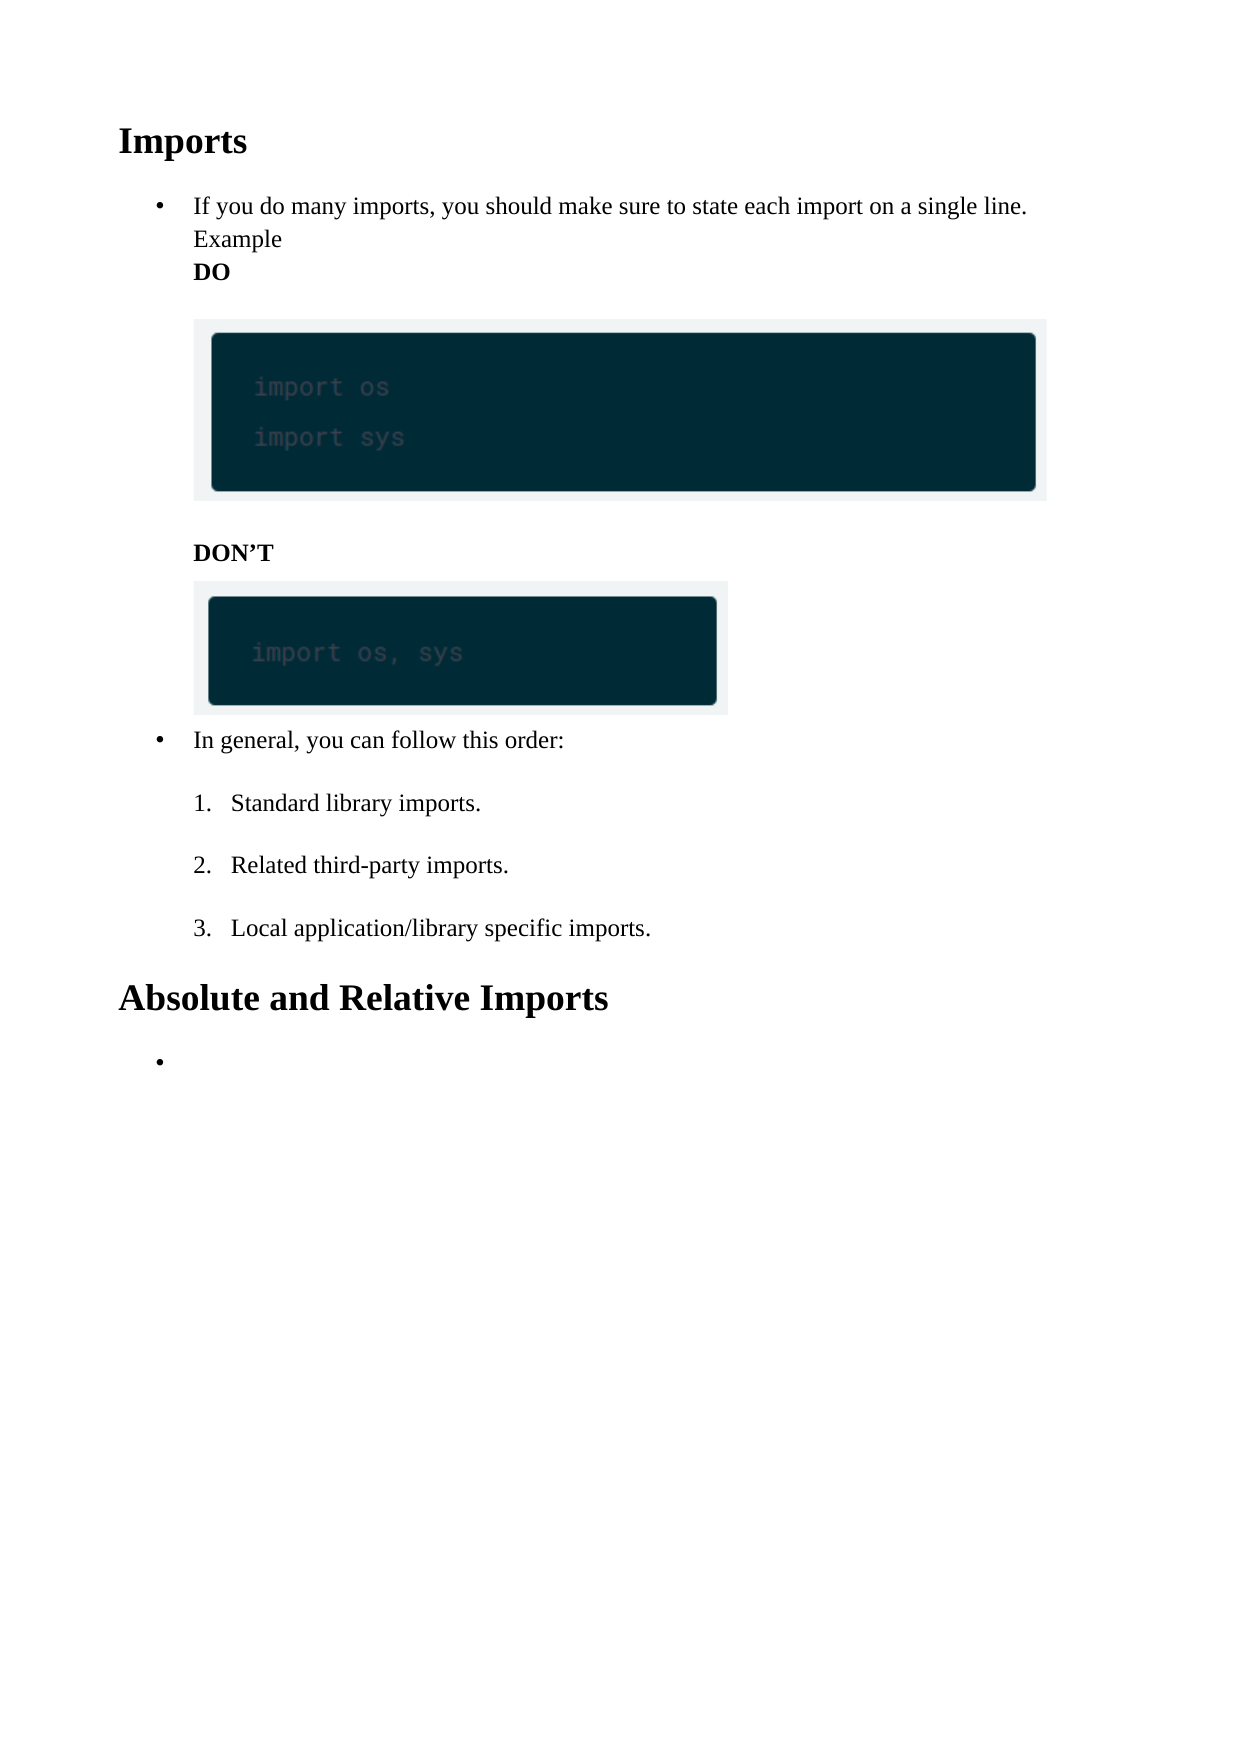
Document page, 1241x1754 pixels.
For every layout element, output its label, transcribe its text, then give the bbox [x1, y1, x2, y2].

list DON’T [156, 319, 1122, 567]
list Related third-party imports. [193, 850, 1122, 879]
list If you do many imports, you should make sure to state each import on a single line. Example DO [156, 191, 1122, 286]
subtitle Absolute and Relative Imports [118, 975, 1122, 1018]
picture [193, 319, 1047, 501]
list Local application/library specific imports. [193, 913, 1122, 942]
list Standard library imports. [193, 788, 1122, 817]
picture [193, 581, 728, 715]
subtitle Imports [118, 118, 1122, 161]
list In general, you can follow this order: [156, 725, 1122, 754]
